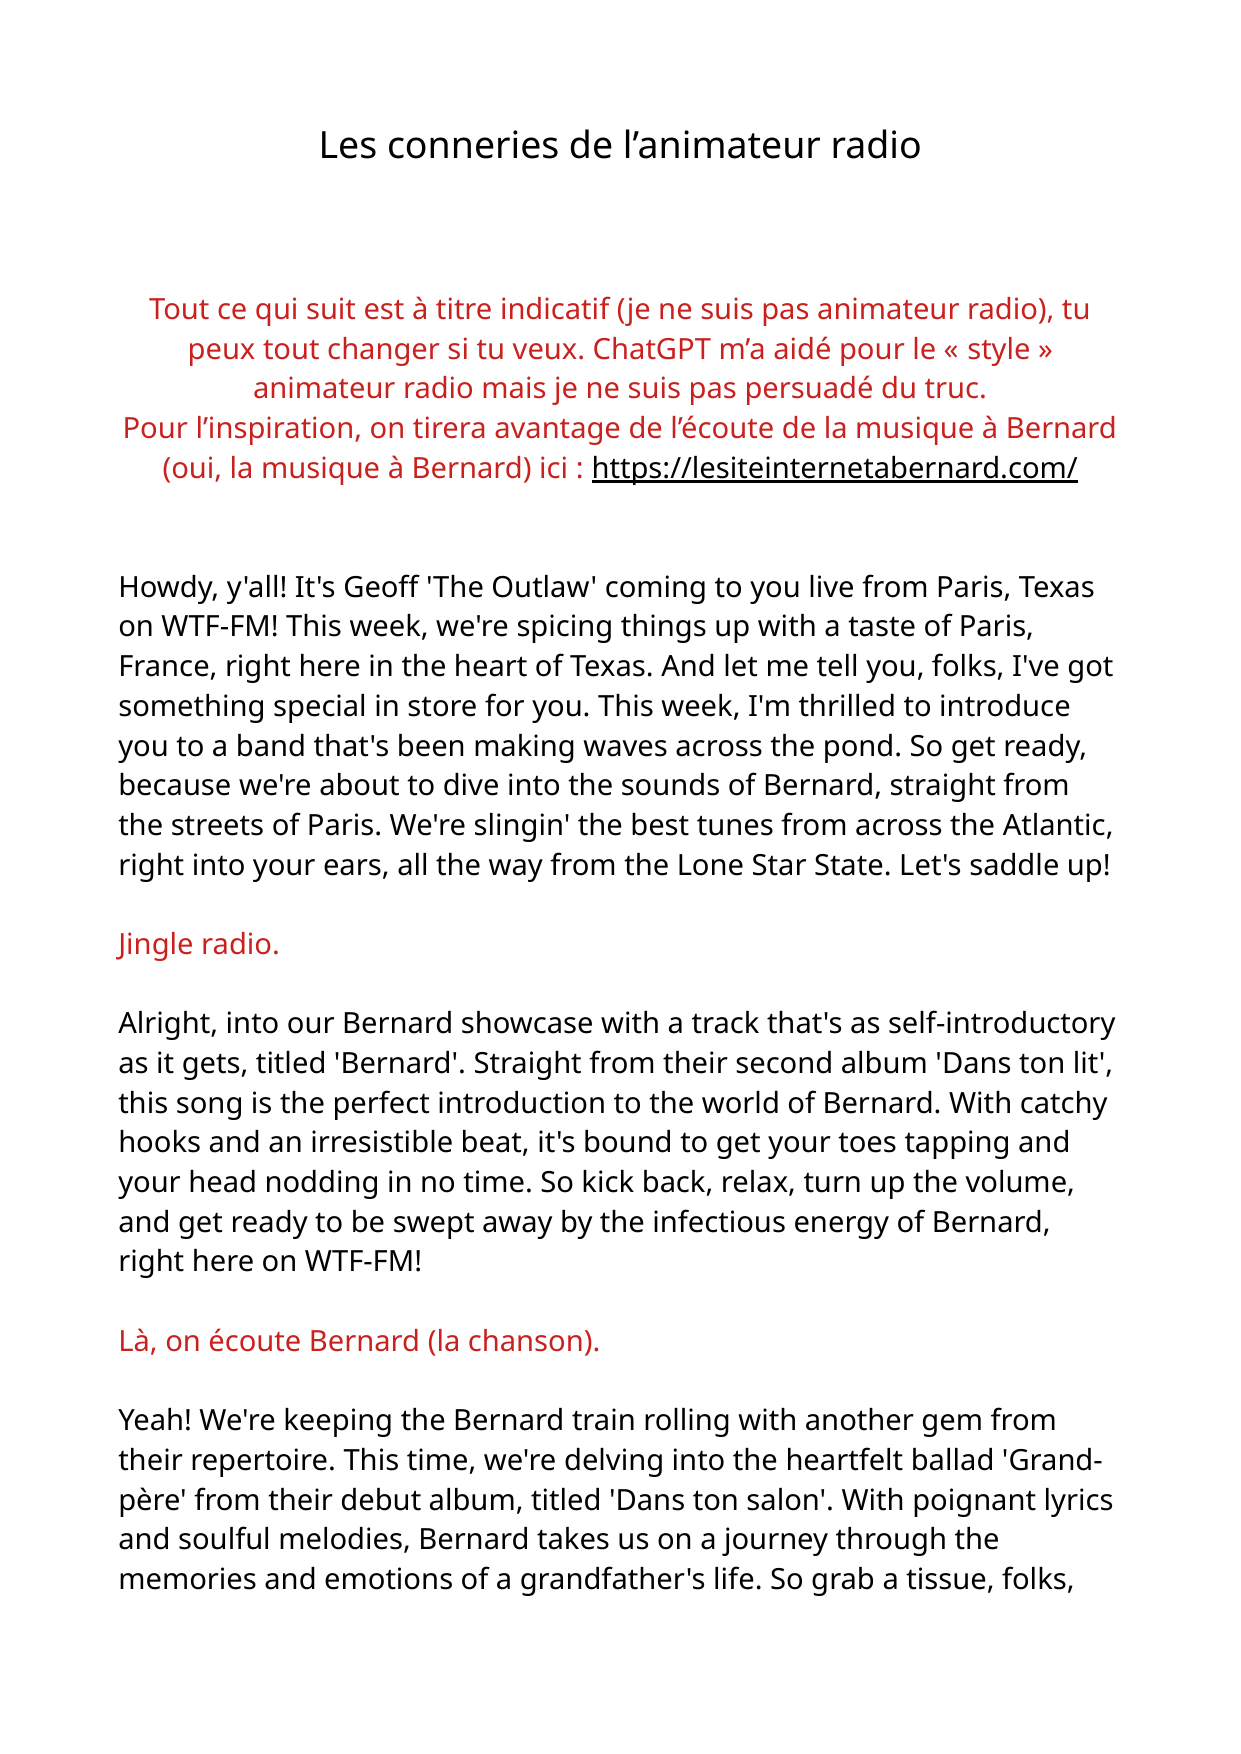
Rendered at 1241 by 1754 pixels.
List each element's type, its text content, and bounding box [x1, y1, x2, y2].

text Alright, into our Bernard showcase with a track that's as self-introductory as it gets, titled 'Bernard'. Straight from their second album 'Dans ton lit', this song is the perfect introduction to the world of Bernard. With catchy hooks and an irresistible beat, it's bound to get your toes tapping and your head nodding in no time. So kick back, relax, turn up the volume, and get ready to be swept away by the infectious energy of Bernard, right here on WTF-FM! [118, 1003, 1122, 1280]
text Yeah! We're keeping the Bernard train rolling with another gem from their repertoire. This time, we're delving into the heartfelt ballad 'Grand-père' from their debut album, titled 'Dans ton salon'. With poignant lyrics and soulful melodies, Bernard takes us on a journey through the memories and emotions of a grandfather's life. So grab a tissue, folks, [118, 1399, 1122, 1598]
text Jingle radio. [118, 923, 1122, 963]
text Les conneries de l’animateur radio [118, 118, 1122, 169]
text Howdy, y'all! It's Geoff 'The Outlaw' coming to you live from Paris, Texas on WTF-FM! This week, we're spicing things up with a taste of Paris, France, right here in the heart of Texas. And let me tell you, folks, I've got something special in store for you. This week, I'm thrilled to introduce you to a band that's been making waves across the pond. So get ready, because we're about to dive into the sounds of Bernard, straight from the streets of Paris. We're slingin' the best tunes from across the Atlantic, right into your ears, all the way from the Lone Star State. Let's saddle up! [118, 566, 1122, 883]
text Pour l’inspiration, on tirera avantage de l’écoute de la musique à Bernard (oui, la musique à Bernard) ici : https://lesiteinternetabernard.com/ [118, 407, 1122, 487]
text Tout ce qui suit est à titre indicatif (je ne suis pas animateur radio), tu peux tout changer si tu veux. ChatGPT m’a aidé pour le « style » animateur radio mais je ne suis pas persuadé du truc. [118, 288, 1122, 407]
text Là, on écoute Bernard (la chanson). [118, 1320, 1122, 1360]
